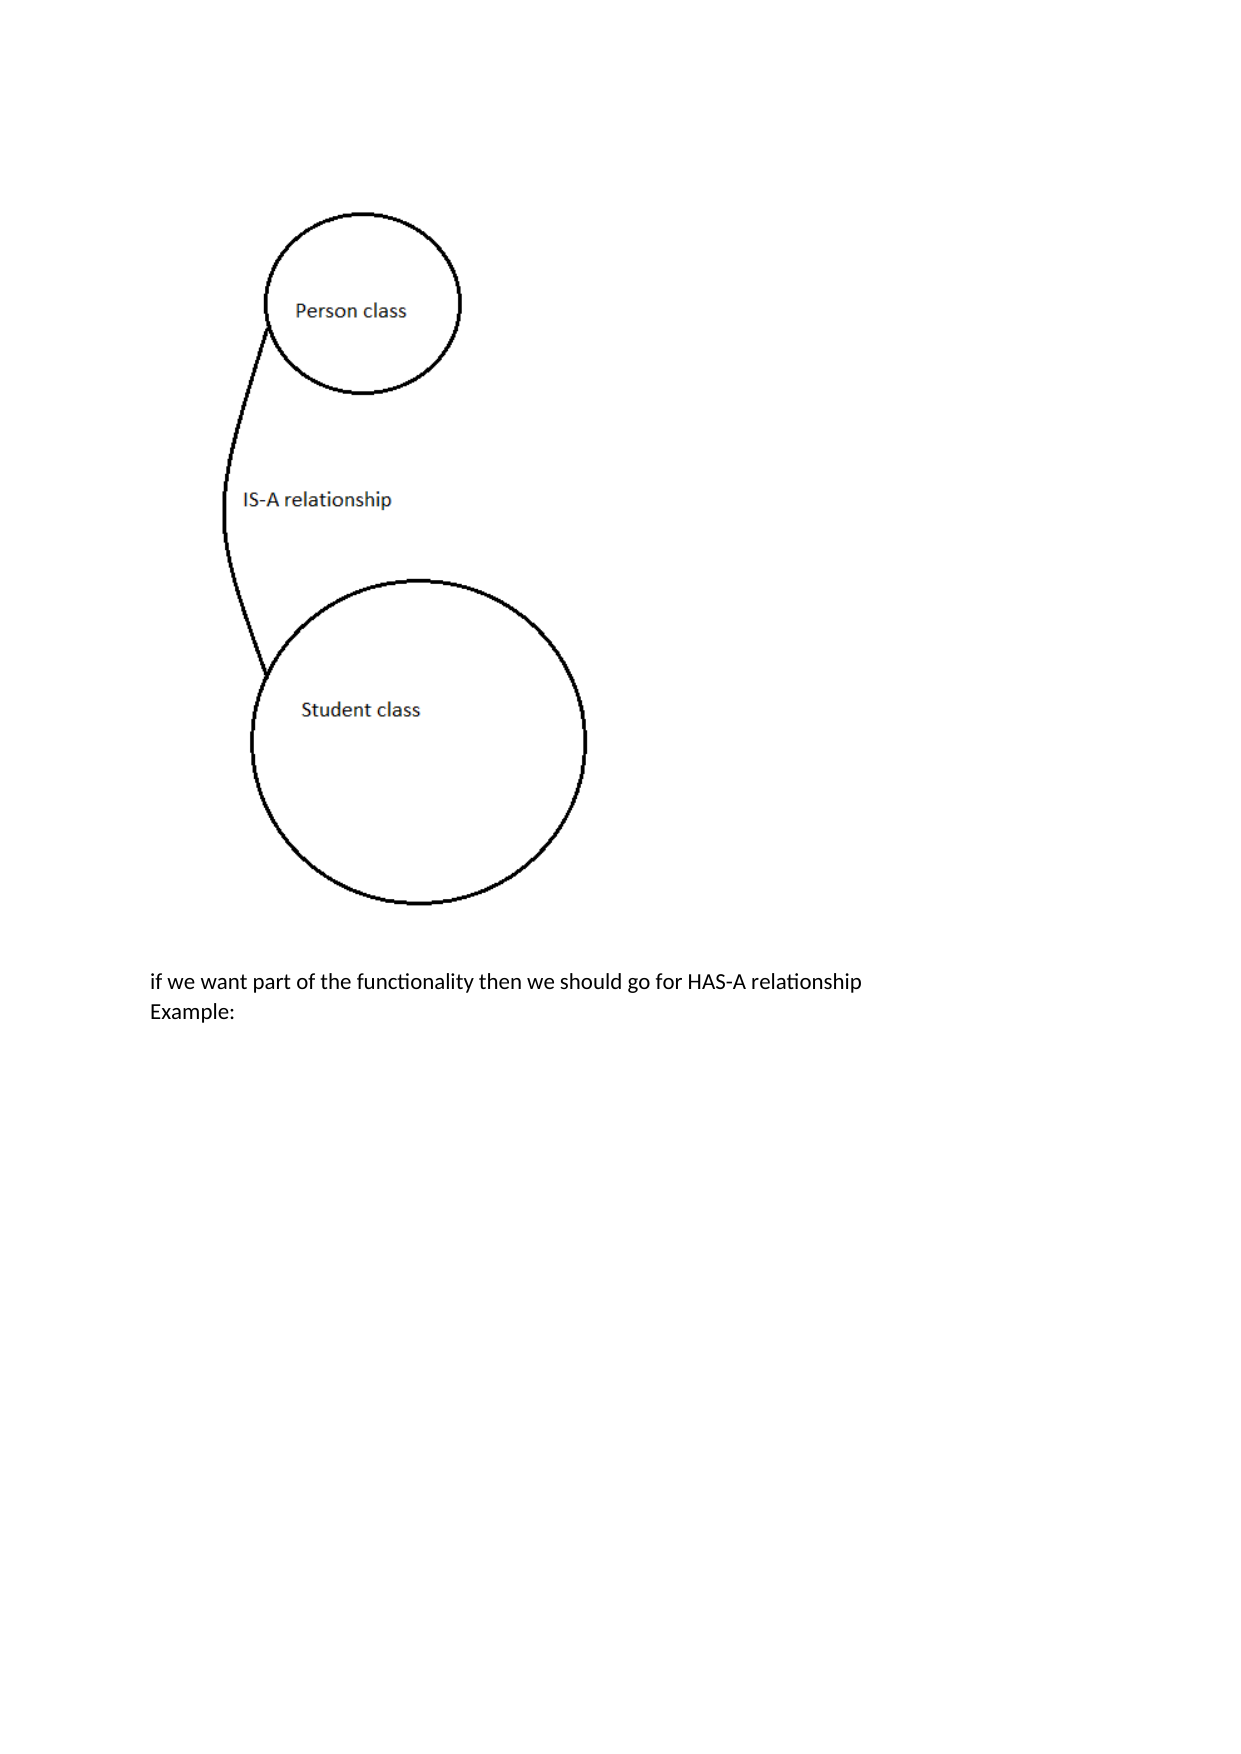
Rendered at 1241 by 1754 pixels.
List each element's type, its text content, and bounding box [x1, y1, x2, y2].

text if we want part of the functionality then we should go for HAS-A relationship Example: [150, 967, 1090, 1025]
picture [150, 180, 611, 918]
